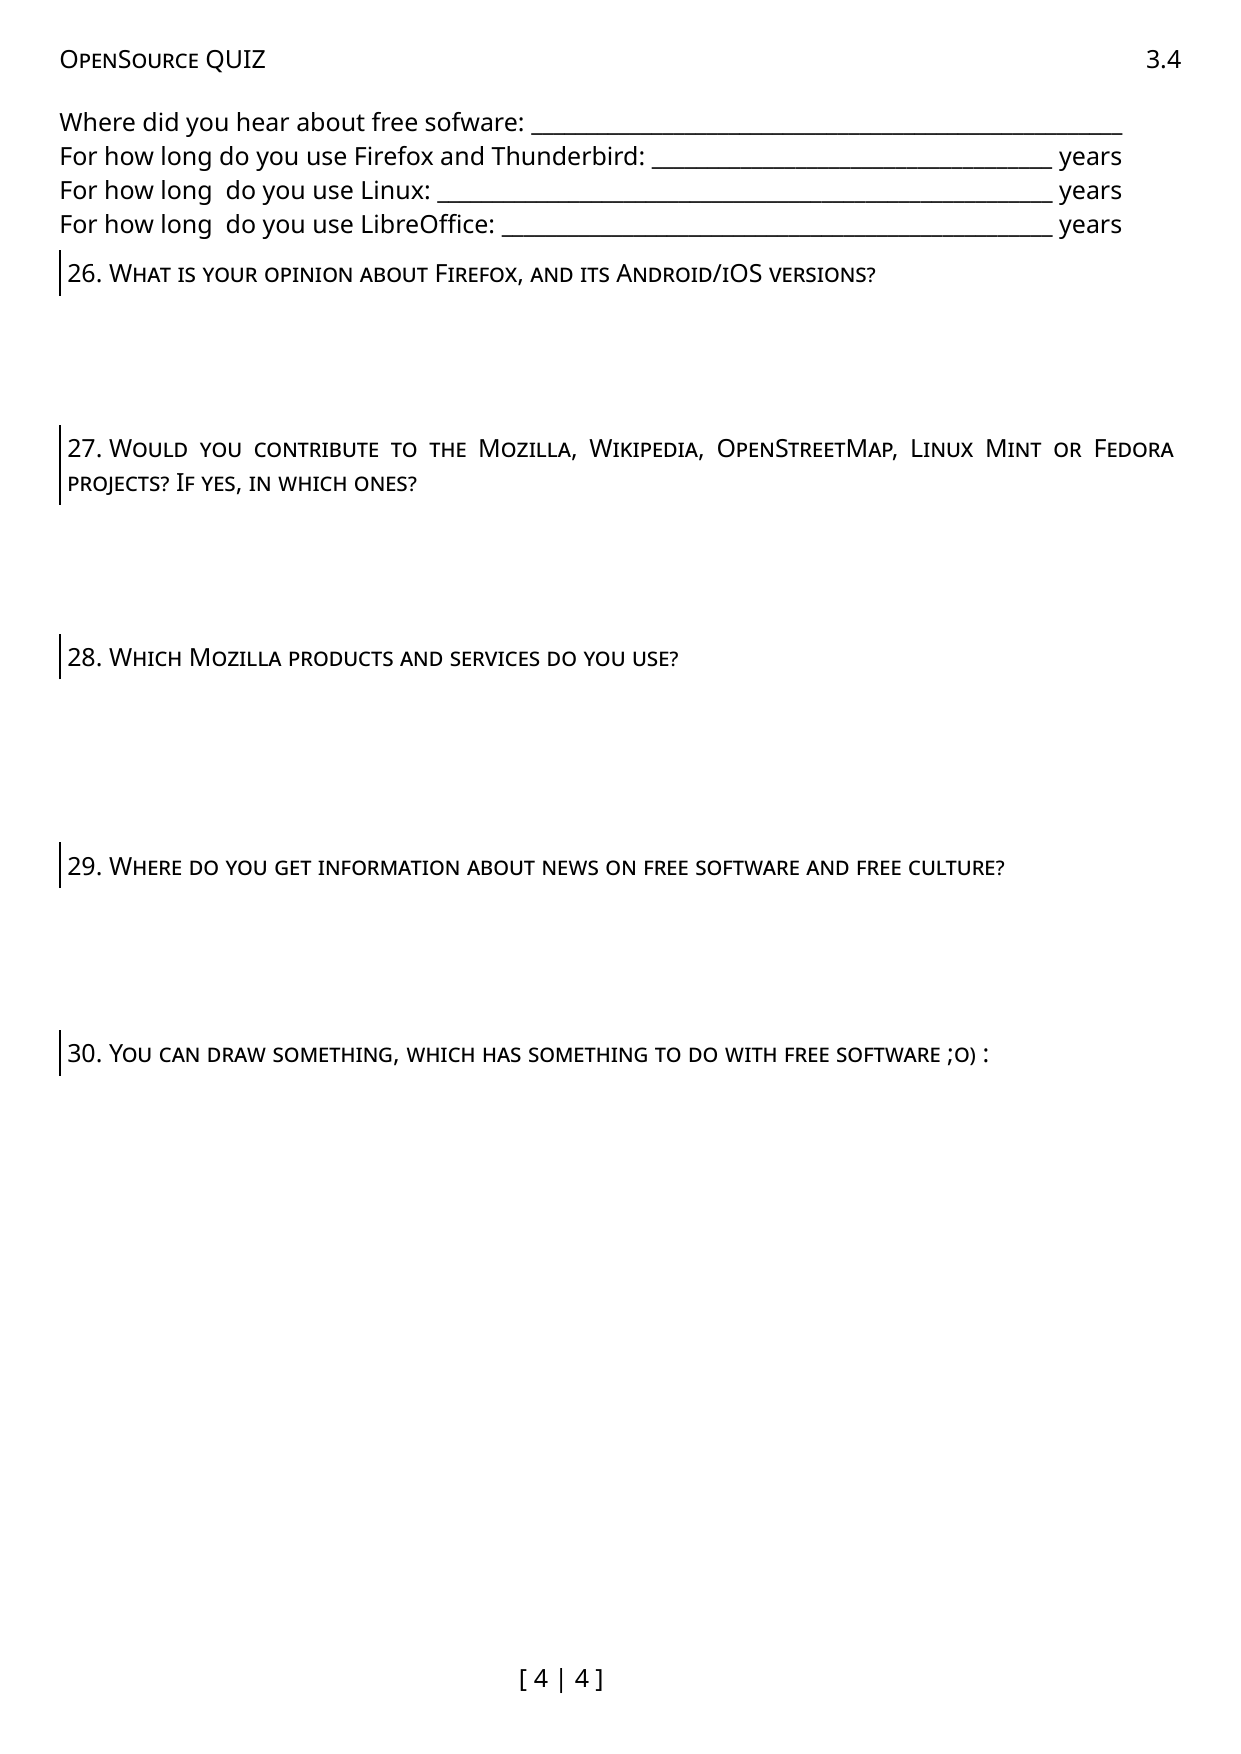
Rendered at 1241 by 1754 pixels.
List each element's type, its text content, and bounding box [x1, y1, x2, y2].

text For how long do you use LibreOffice: years [59, 207, 1181, 241]
list What is your opinion about Firefox, and its Android/iOS versions? [61, 250, 1181, 296]
text For how long do you use Firefox and Thunderbird: years [59, 139, 1181, 173]
list Would you contribute to the Mozilla, Wikipedia, OpenStreetMap, Linux Mint or Fedora projects? If yes, in which ones? [61, 425, 1181, 505]
list You can draw something, which has something to do with free software ;o) : [61, 1030, 1181, 1076]
list Where do you get information about news on free software and free culture? [61, 842, 1181, 888]
text Where did you hear about free sofware: [59, 105, 1181, 139]
text For how long do you use Linux: years [59, 173, 1181, 207]
list Which Mozilla products and services do you use? [59, 633, 1181, 679]
